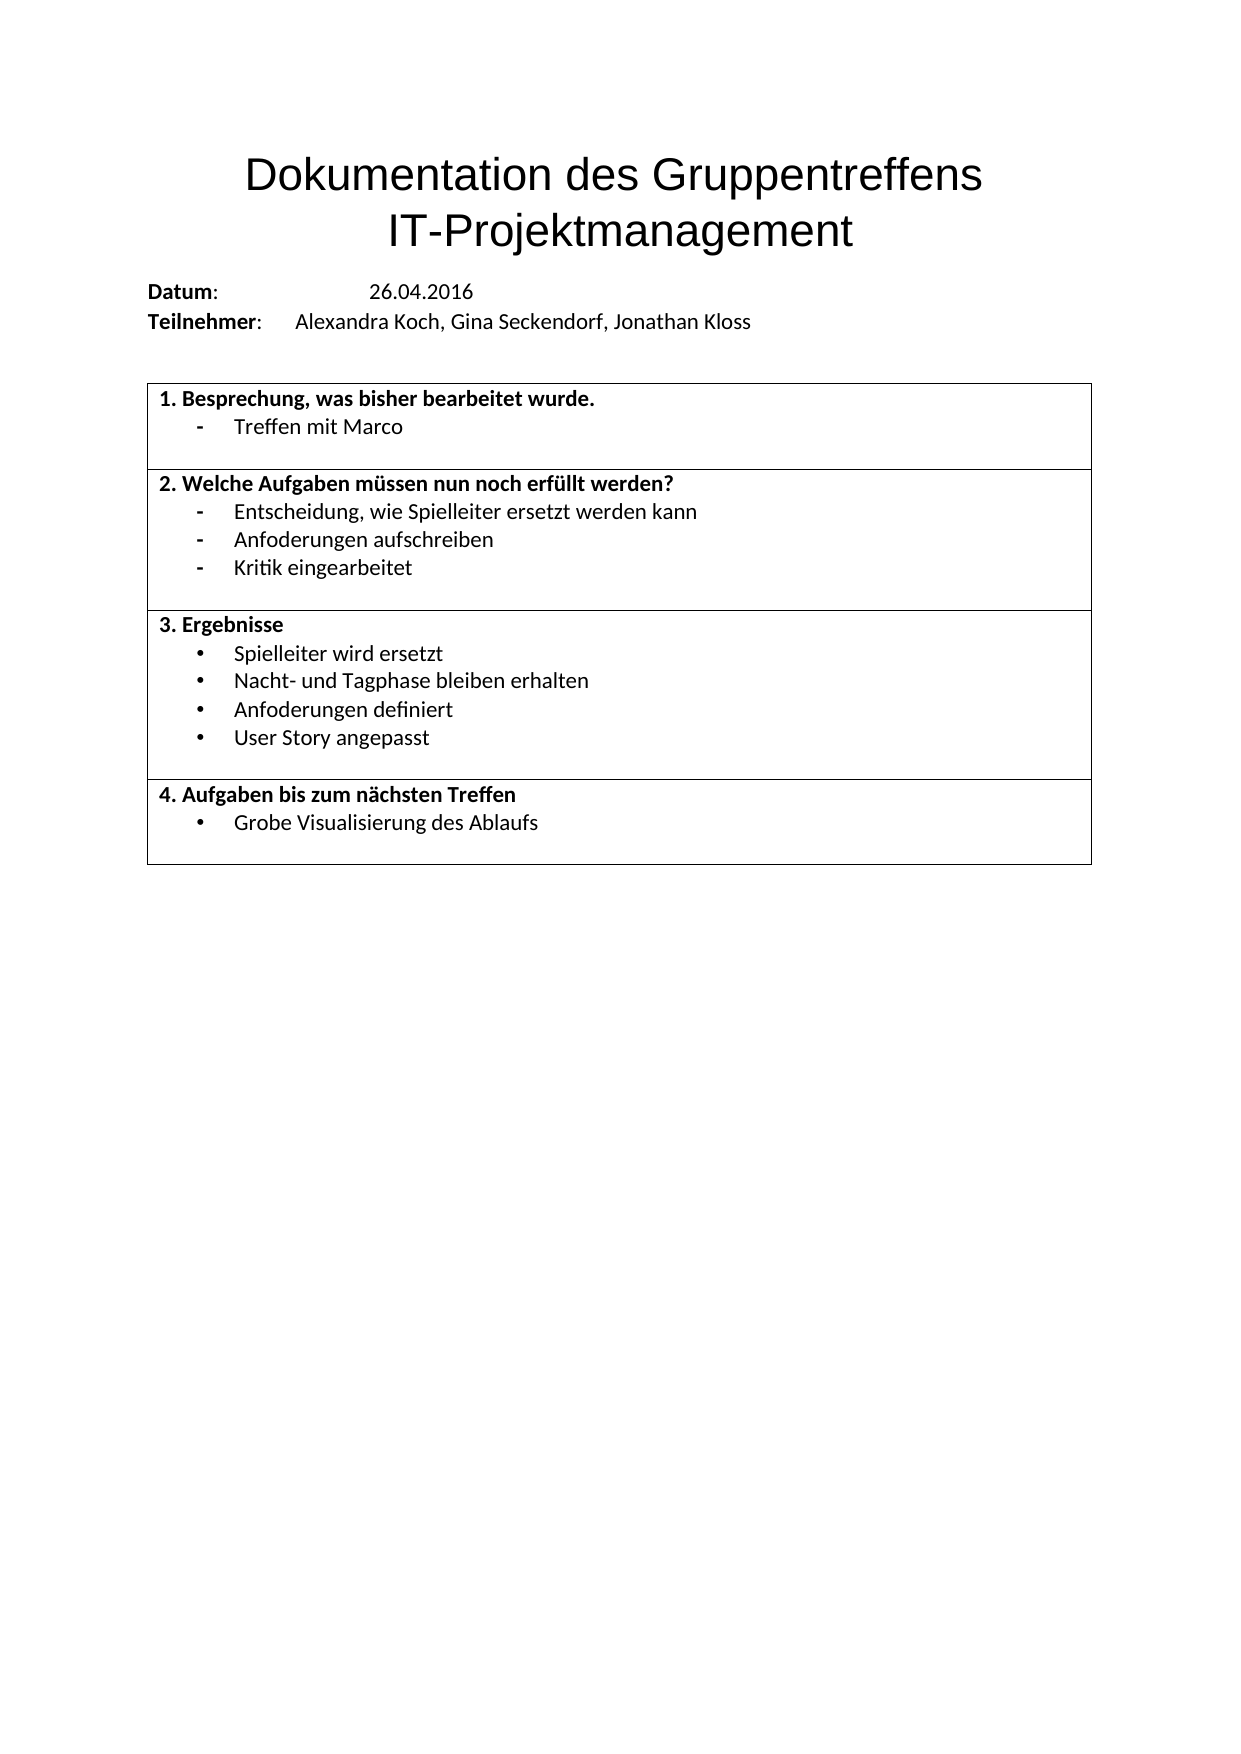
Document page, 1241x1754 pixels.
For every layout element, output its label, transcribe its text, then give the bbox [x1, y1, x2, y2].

text Datum: 26.04.2016 [148, 277, 1093, 305]
table_cell 4. Aufgaben bis zum nächsten Treffen Grobe Visualisierung des Ablaufs [148, 780, 1091, 864]
table_cell 2. Welche Aufgaben müssen nun noch erfüllt werden? Entscheidung, wie Spielleiter ersetzt werden kann Anfoderungen aufschreiben Kritik eingearbeitet [148, 470, 1091, 609]
text Dokumentation des Gruppentreffens IT-Projektmanagement [148, 148, 1093, 257]
table_header 1. Besprechung, was bisher bearbeitet wurde. Treffen mit Marco [148, 384, 1091, 468]
table_cell 3. Ergebnisse Spielleiter wird ersetzt Nacht- und Tagphase bleiben erhalten Anfoderungen definiert User Story angepasst [148, 611, 1091, 779]
text Teilnehmer: Alexandra Koch, Gina Seckendorf, Jonathan Kloss [148, 307, 1093, 335]
